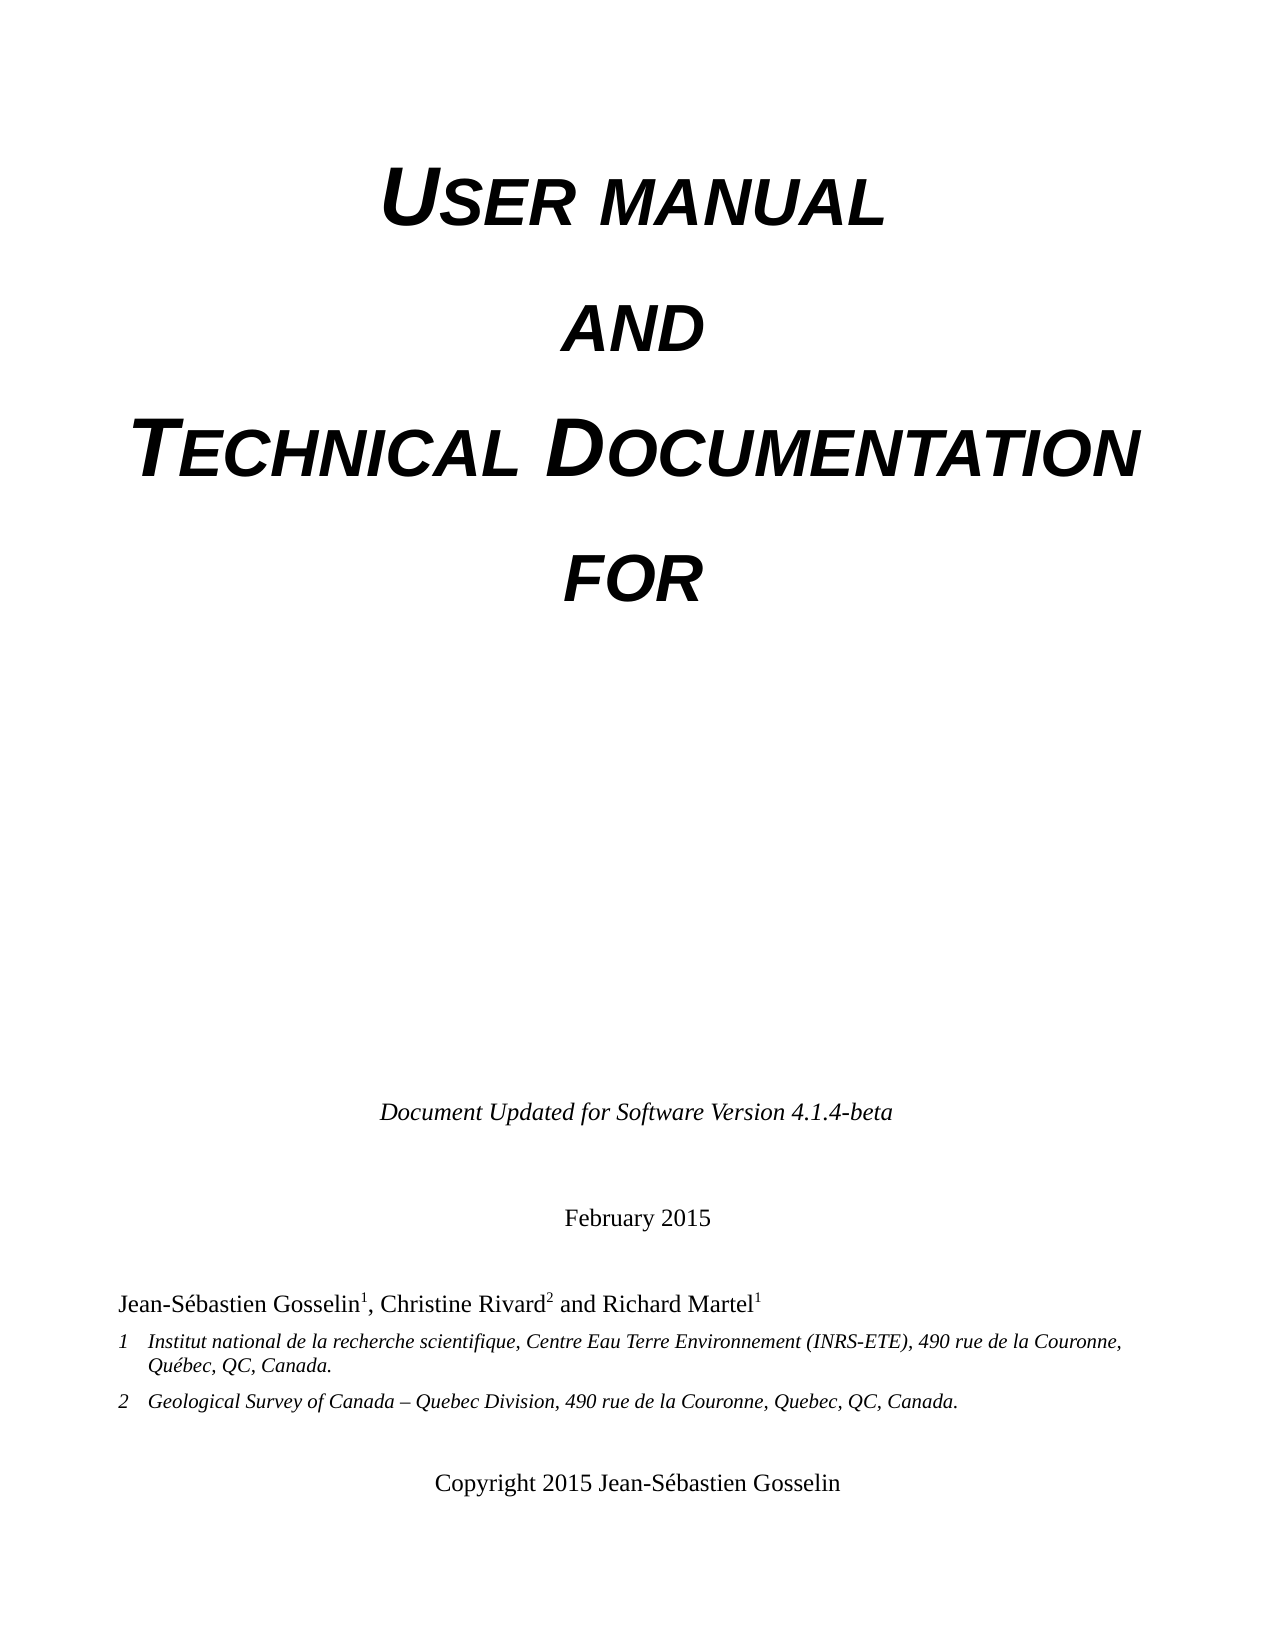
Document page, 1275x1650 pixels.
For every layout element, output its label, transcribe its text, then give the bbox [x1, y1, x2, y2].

title Technical Documentation [118, 398, 1157, 494]
text Jean-Sébastien Gosselin1, Christine Rivard2 and Richard Martel1 [118, 1289, 1157, 1318]
title User manual [118, 148, 1157, 243]
text 1 Institut national de la recherche scientifique, Centre Eau Terre Environnement (INRS-ETE), 490 rue de la Couronne, Québec, QC, Canada. [118, 1329, 1157, 1377]
text Copyright 2015 Jean-Sébastien Gosselin [118, 1461, 1157, 1499]
text 2 Geological Survey of Canada – Quebec Division, 490 rue de la Couronne, Quebec, QC, Canada. [118, 1389, 1157, 1413]
title and [118, 273, 1157, 369]
text February 2015 [118, 1195, 1157, 1234]
title for [118, 523, 1157, 619]
text Document Updated for Software Version 4.1.4-beta [118, 1089, 1157, 1128]
